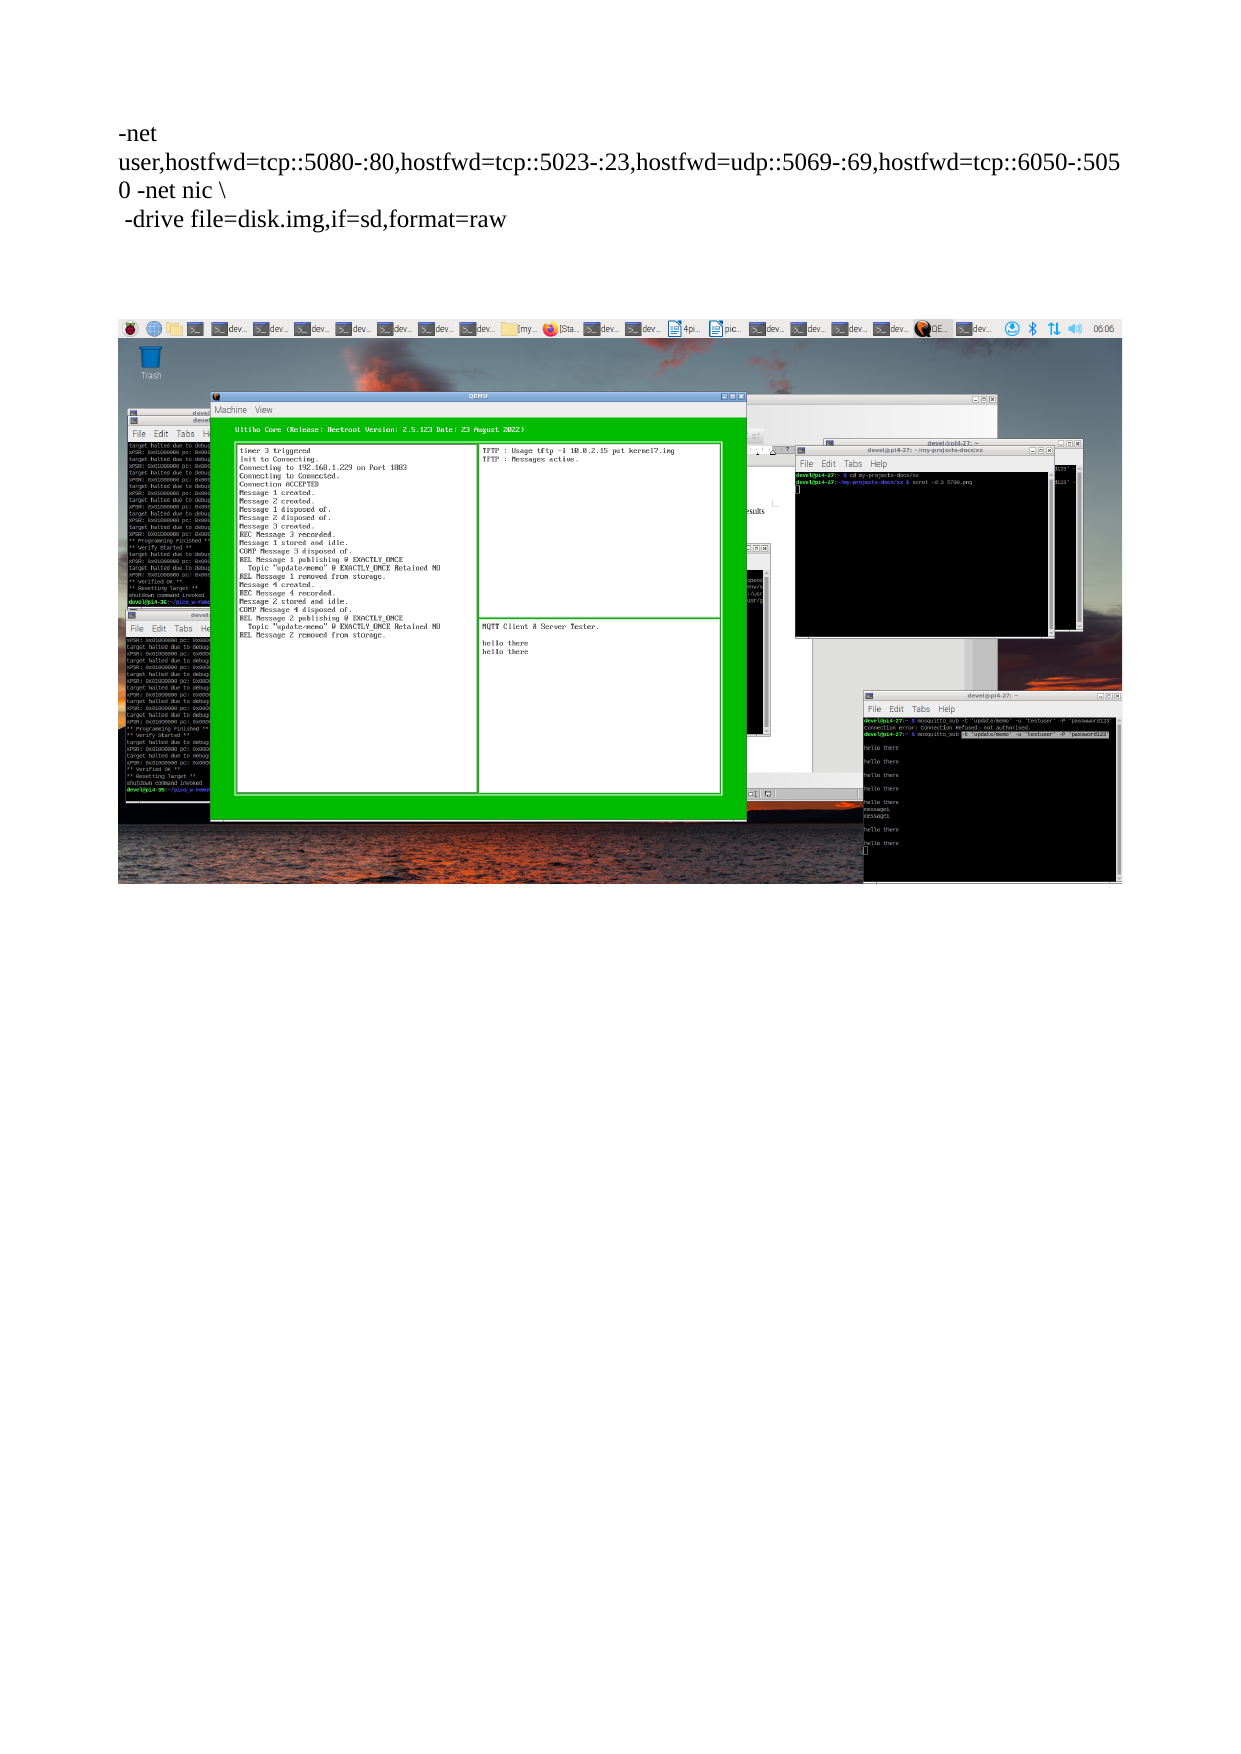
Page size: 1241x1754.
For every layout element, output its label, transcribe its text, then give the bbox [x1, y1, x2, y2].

text -drive file=disk.img,if=sd,format=raw [118, 204, 1122, 233]
picture [118, 319, 1123, 884]
text -net user,hostfwd=tcp::5080-:80,hostfwd=tcp::5023-:23,hostfwd=udp::5069-:69,hostfwd=tcp::6050-:5050 -net nic \ [118, 118, 1122, 204]
